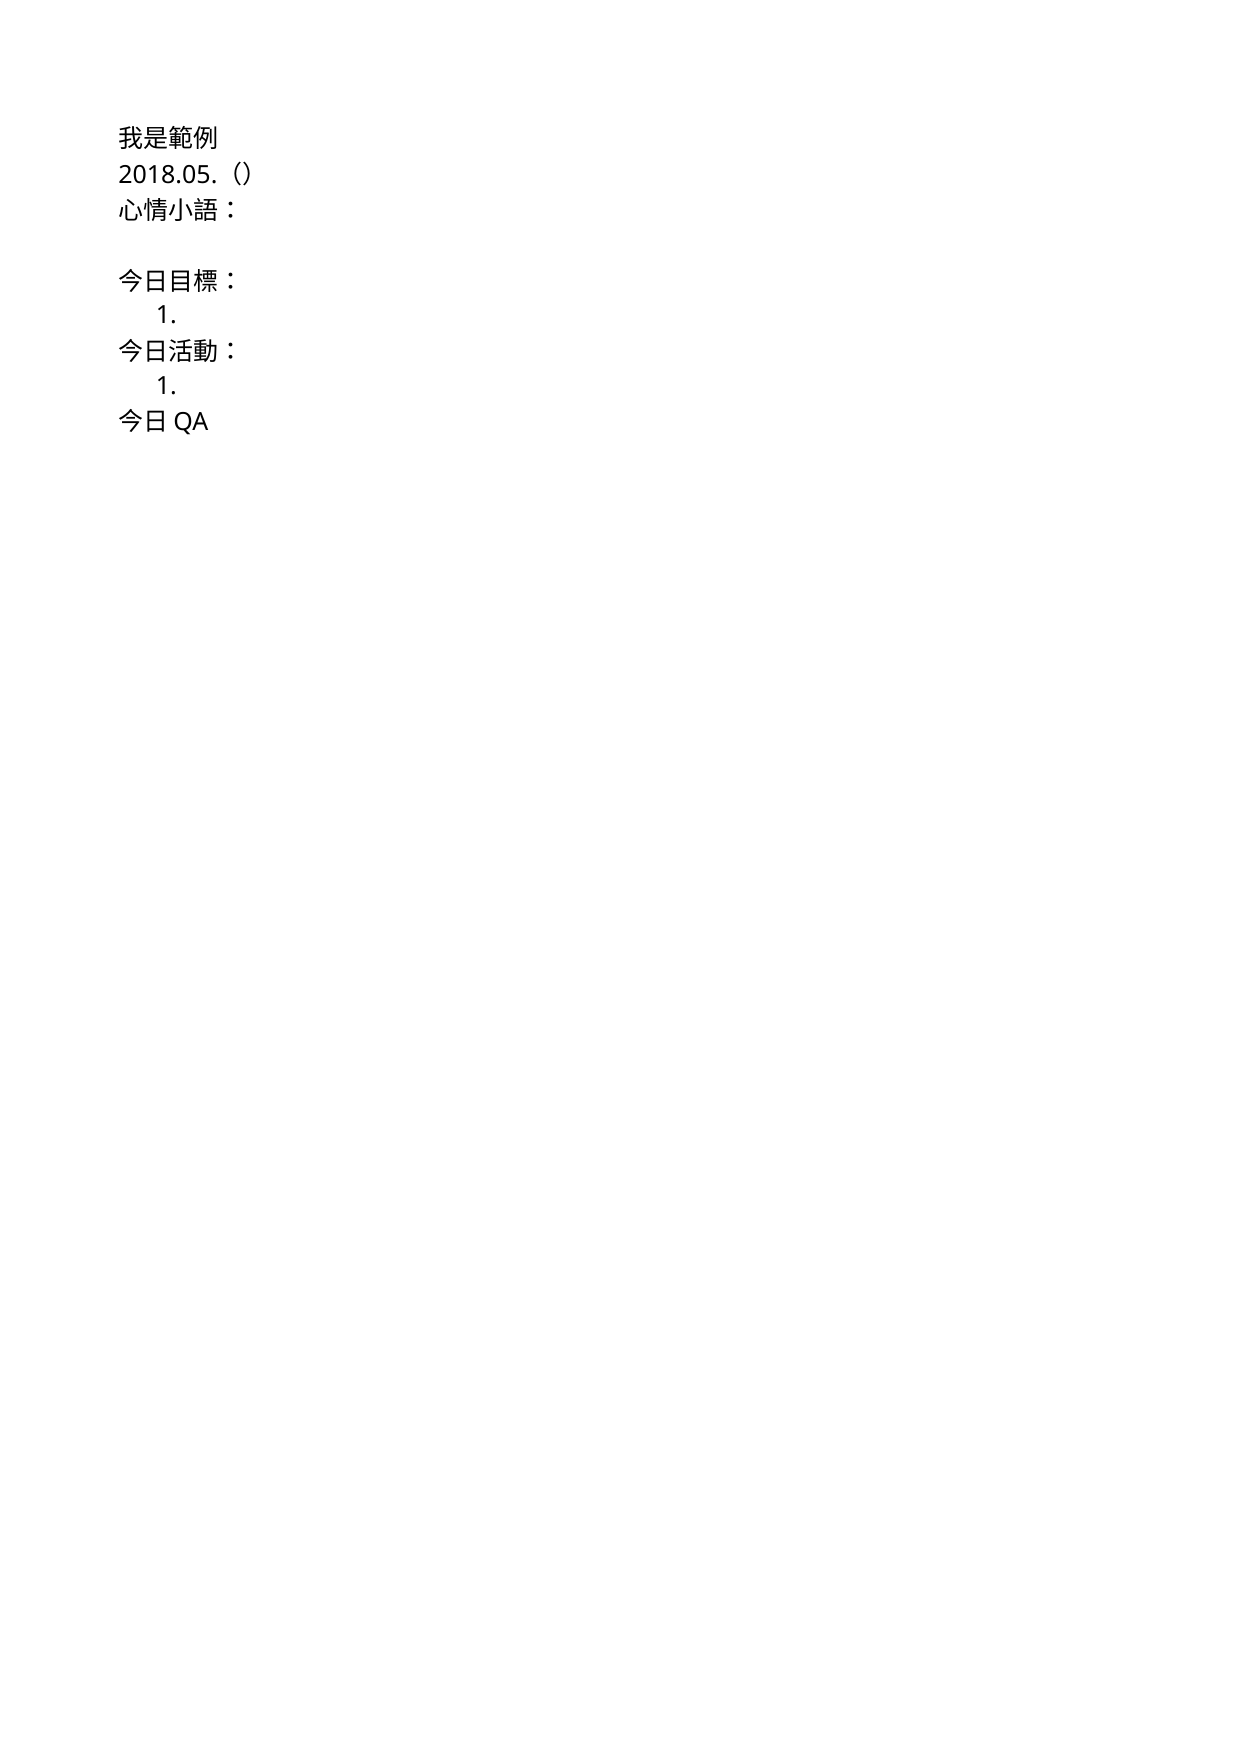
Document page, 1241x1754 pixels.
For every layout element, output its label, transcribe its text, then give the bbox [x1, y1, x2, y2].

text 今日目標： [118, 261, 1122, 297]
text 今日活動： [118, 331, 1122, 367]
text 2018.05.（） [118, 154, 1122, 191]
text 今日QA [118, 402, 1122, 438]
text 我是範例 [118, 118, 1122, 154]
text 心情小語： [118, 191, 1122, 227]
